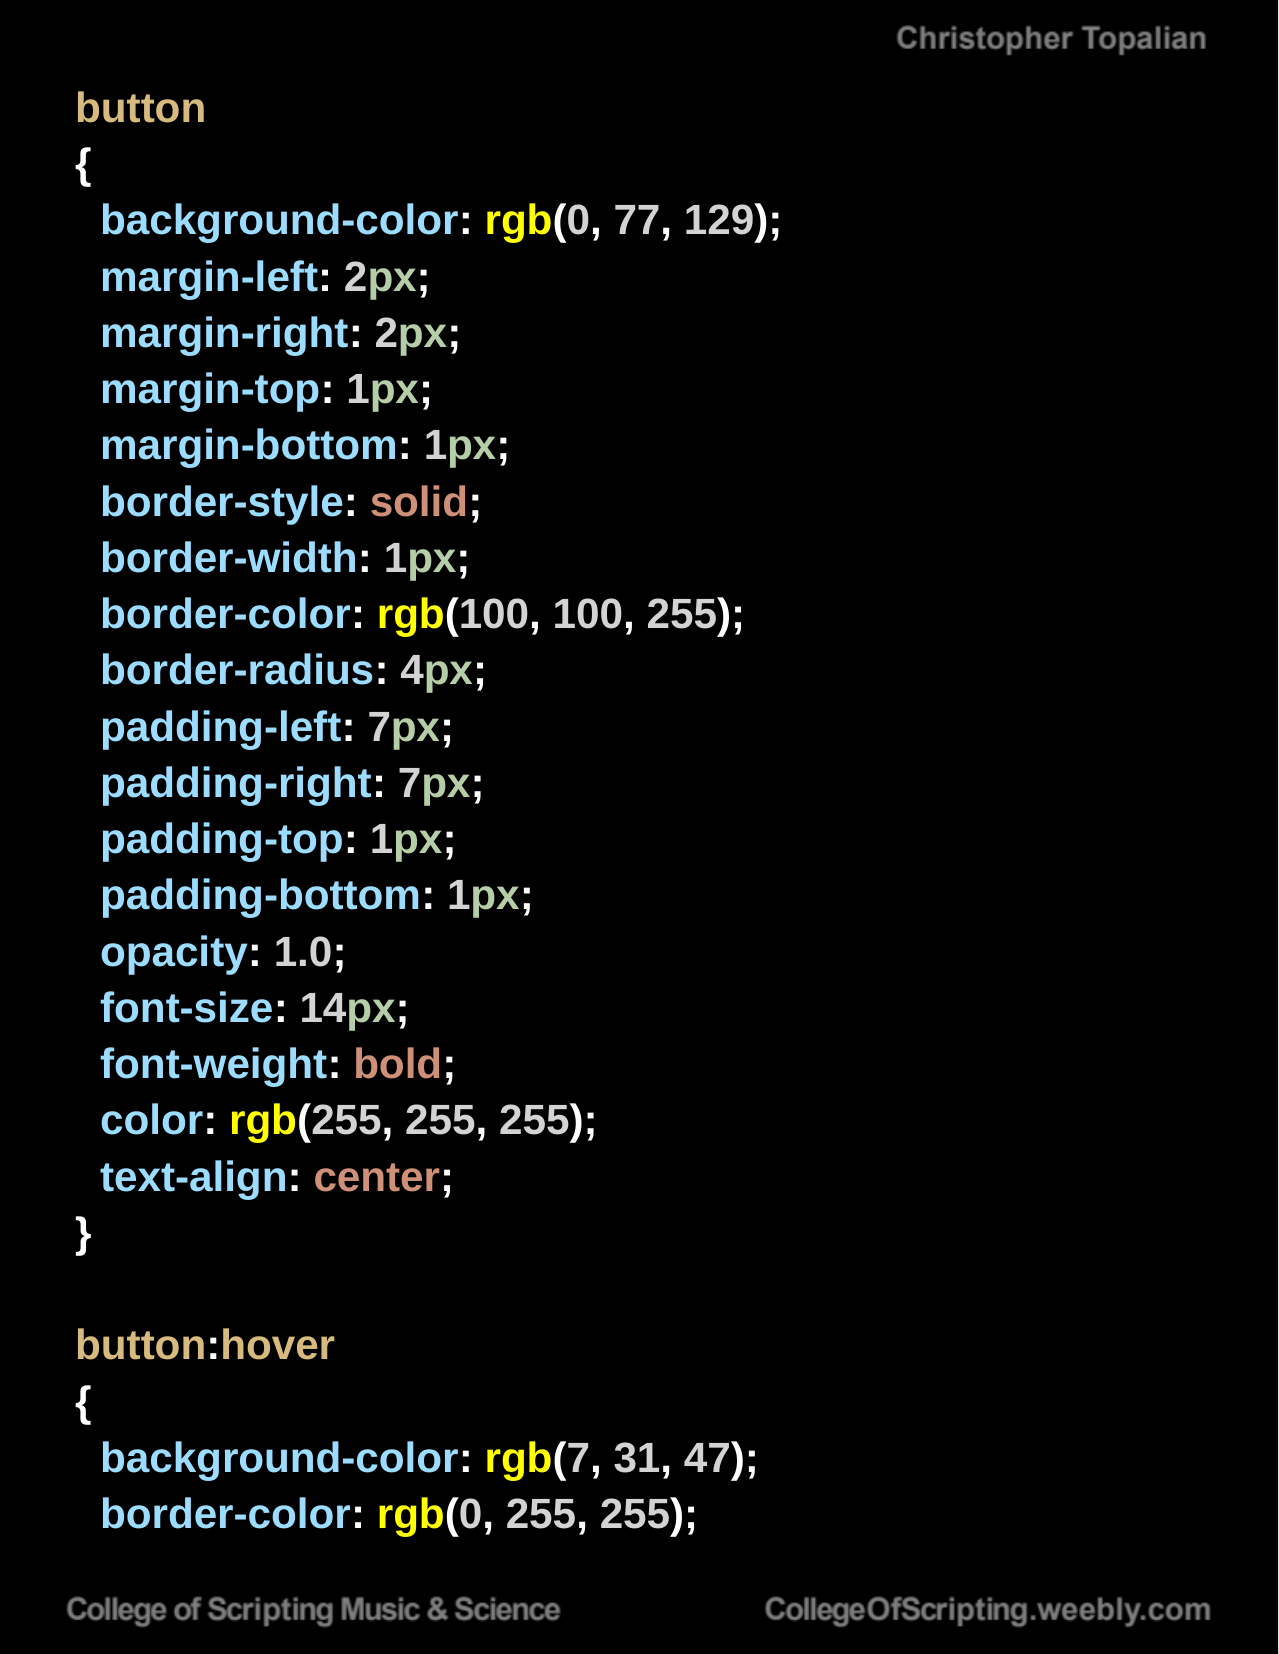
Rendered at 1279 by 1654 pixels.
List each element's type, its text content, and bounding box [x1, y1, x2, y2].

text padding-right: 7px; [75, 750, 1203, 806]
text background-color: rgb(0, 77, 129); [75, 187, 1203, 244]
text { [75, 131, 1203, 187]
text button [75, 75, 1203, 131]
text color: rgb(255, 255, 255); [75, 1087, 1203, 1144]
text border-color: rgb(100, 100, 255); [75, 581, 1203, 637]
text border-style: solid; [75, 469, 1203, 525]
text margin-right: 2px; [75, 300, 1203, 356]
text margin-left: 2px; [75, 244, 1203, 300]
text padding-top: 1px; [75, 806, 1203, 862]
text border-width: 1px; [75, 525, 1203, 581]
text border-radius: 4px; [75, 637, 1203, 694]
text margin-top: 1px; [75, 356, 1203, 412]
text text-align: center; [75, 1144, 1203, 1200]
text padding-left: 7px; [75, 694, 1203, 750]
text font-size: 14px; [75, 975, 1203, 1031]
text padding-bottom: 1px; [75, 862, 1203, 919]
text opacity: 1.0; [75, 919, 1203, 975]
text border-color: rgb(0, 255, 255); [75, 1481, 1203, 1537]
text font-weight: bold; [75, 1031, 1203, 1087]
text background-color: rgb(7, 31, 47); [75, 1425, 1203, 1481]
text { [75, 1369, 1203, 1425]
text } [75, 1200, 1203, 1256]
text button:hover [75, 1312, 1203, 1369]
text margin-bottom: 1px; [75, 412, 1203, 469]
